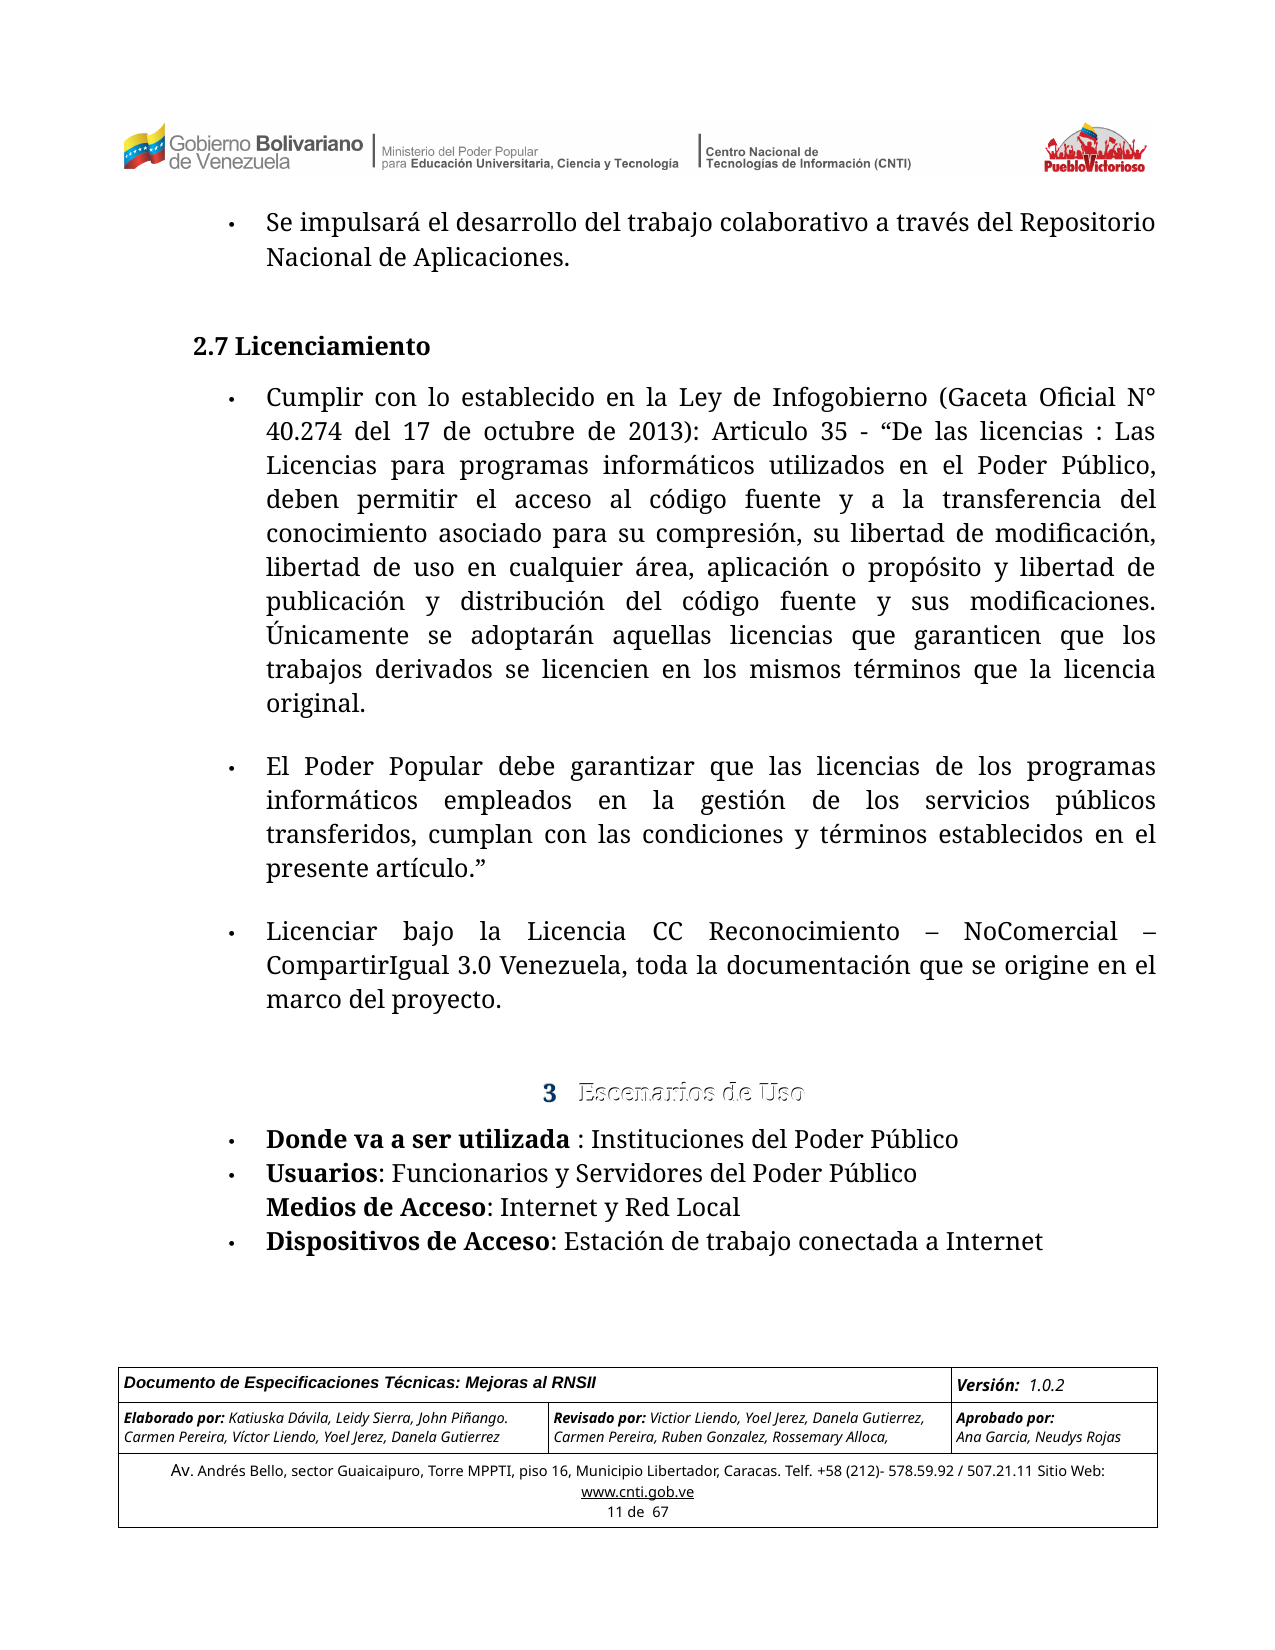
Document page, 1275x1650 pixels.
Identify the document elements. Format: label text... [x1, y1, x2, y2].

list Medios de Acceso: Internet y Red Local [228, 1190, 1157, 1224]
list Se impulsará el desarrollo del trabajo colaborativo a través del Repositorio Nacional de Aplicaciones. [228, 205, 1157, 273]
subtitle Escenarios de Uso [192, 1075, 1157, 1109]
list Donde va a ser utilizada : Instituciones del Poder Público [228, 1122, 1157, 1156]
list Usuarios: Funcionarios y Servidores del Poder Público [228, 1156, 1157, 1190]
picture [118, 118, 1157, 176]
list El Poder Popular debe garantizar que las licencias de los programas informáticos empleados en la gestión de los servicios públicos transferidos, cumplan con las condiciones y términos establecidos en el presente artículo.” [228, 749, 1157, 885]
list Dispositivos de Acceso: Estación de trabajo conectada a Internet [228, 1224, 1157, 1258]
list Licenciar bajo la Licencia CC Reconocimiento – NoComercial – CompartirIgual 3.0 Venezuela, toda la documentación que se origine en el marco del proyecto. [228, 914, 1157, 1016]
list Cumplir con lo establecido en la Ley de Infogobierno (Gaceta Oficial N° 40.274 del 17 de octubre de 2013): Articulo 35 - “De las licencias : Las Licencias para programas informáticos utilizados en el Poder Público, deben permitir el acceso al código fuente y a la transferencia del conocimiento asociado para su compresión, su libertad de modificación, libertad de uso en cualquier área, aplicación o propósito y libertad de publicación y distribución del código fuente y sus modificaciones. Únicamente se adoptarán aquellas licencias que garanticen que los trabajos derivados se licencien en los mismos términos que la licencia original. [228, 379, 1157, 720]
subtitle 2.7 Licenciamiento [179, 328, 1157, 363]
